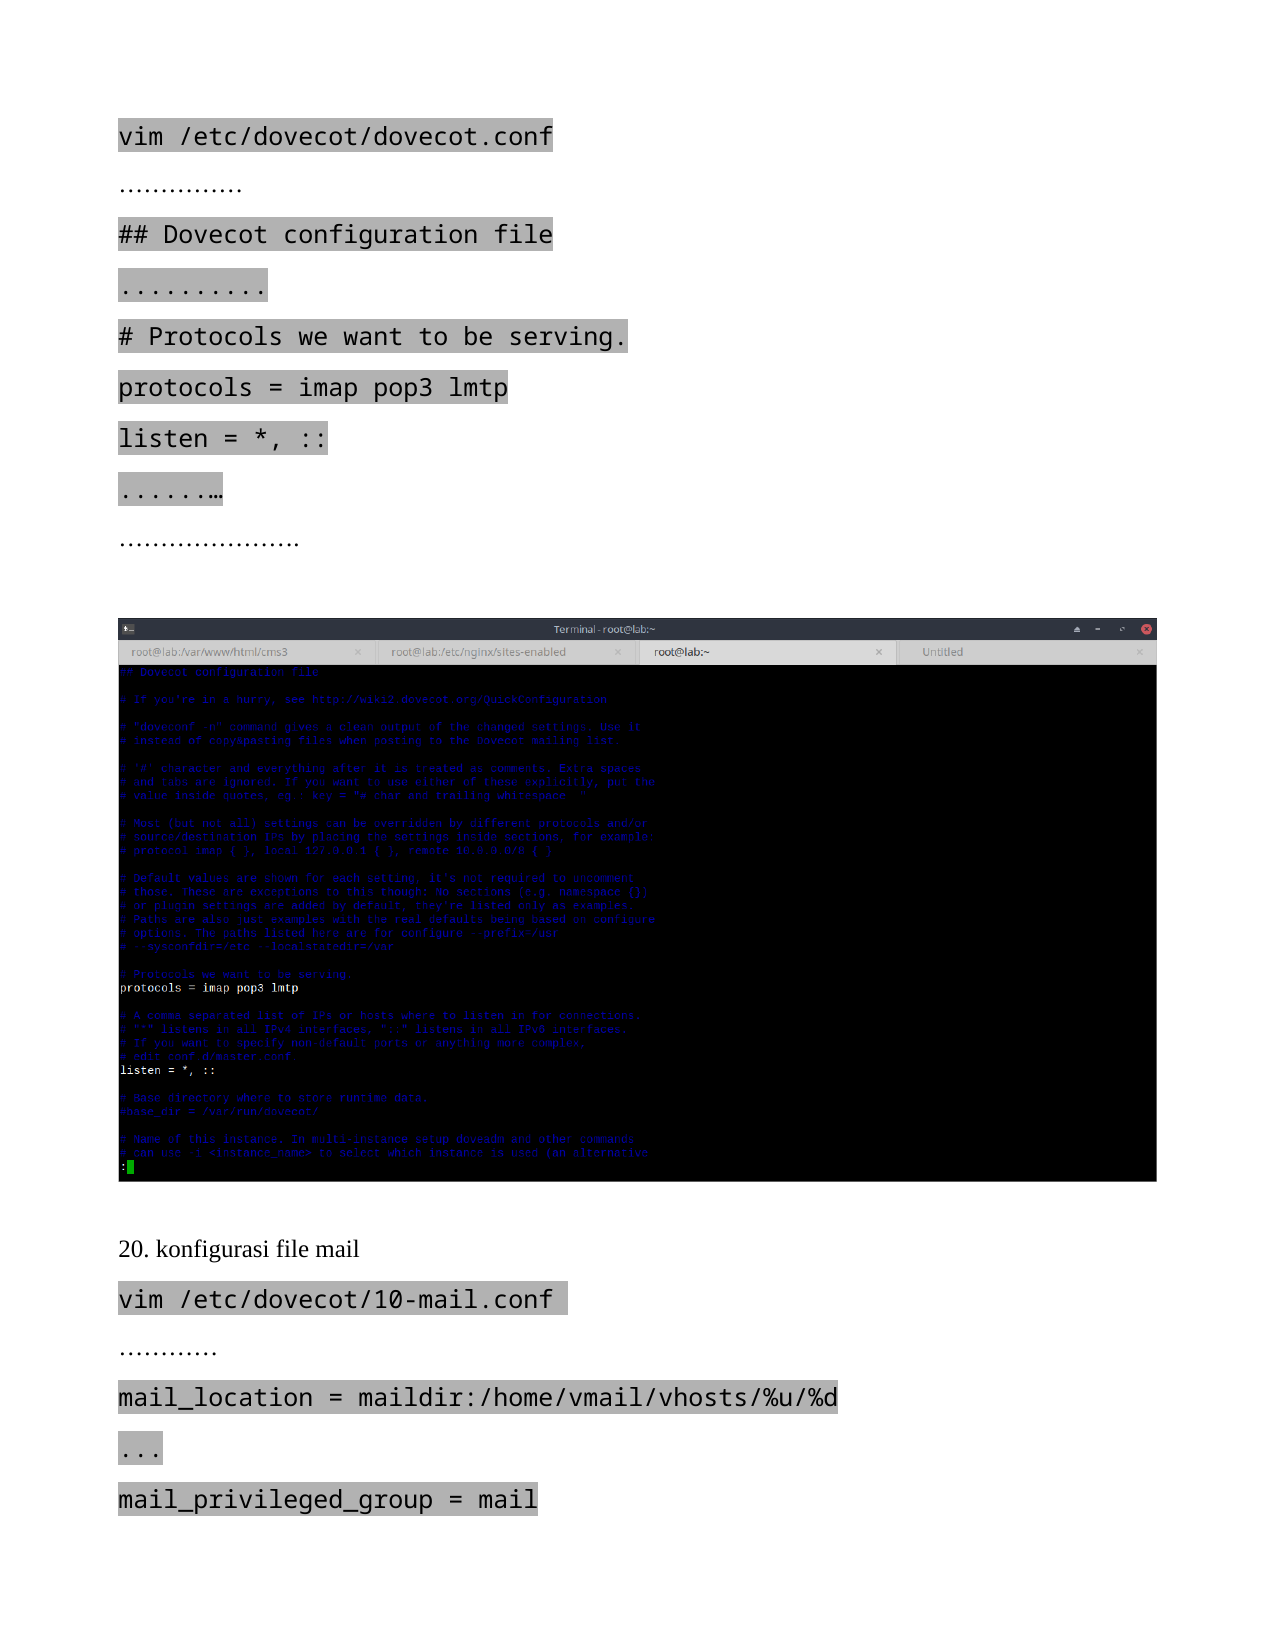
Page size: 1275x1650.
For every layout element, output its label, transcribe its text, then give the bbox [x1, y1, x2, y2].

text protocols = imap pop3 lmtp [508, 370, 1157, 404]
text vim /etc/dovecot/dovecot.conf [553, 118, 1157, 152]
text …………………. [118, 523, 1157, 552]
text 20. konfigurasi file mail [118, 1234, 1157, 1262]
picture [118, 618, 1157, 1182]
text ... [163, 1431, 1157, 1465]
text .......... [268, 268, 1157, 302]
text ## Dovecot configuration file [553, 217, 1157, 251]
text # Protocols we want to be serving. [628, 319, 1157, 353]
text ………… [118, 1332, 1157, 1361]
text ......… [223, 472, 1157, 506]
text mail_location = maildir:/home/vmail/vhosts/%u/%d [838, 1380, 1157, 1414]
text listen = *, :: [328, 421, 1157, 455]
text mail_privileged_group = mail [538, 1482, 1157, 1516]
text vim /etc/dovecot/10-mail.conf [568, 1281, 1157, 1315]
text …………… [118, 169, 1157, 198]
